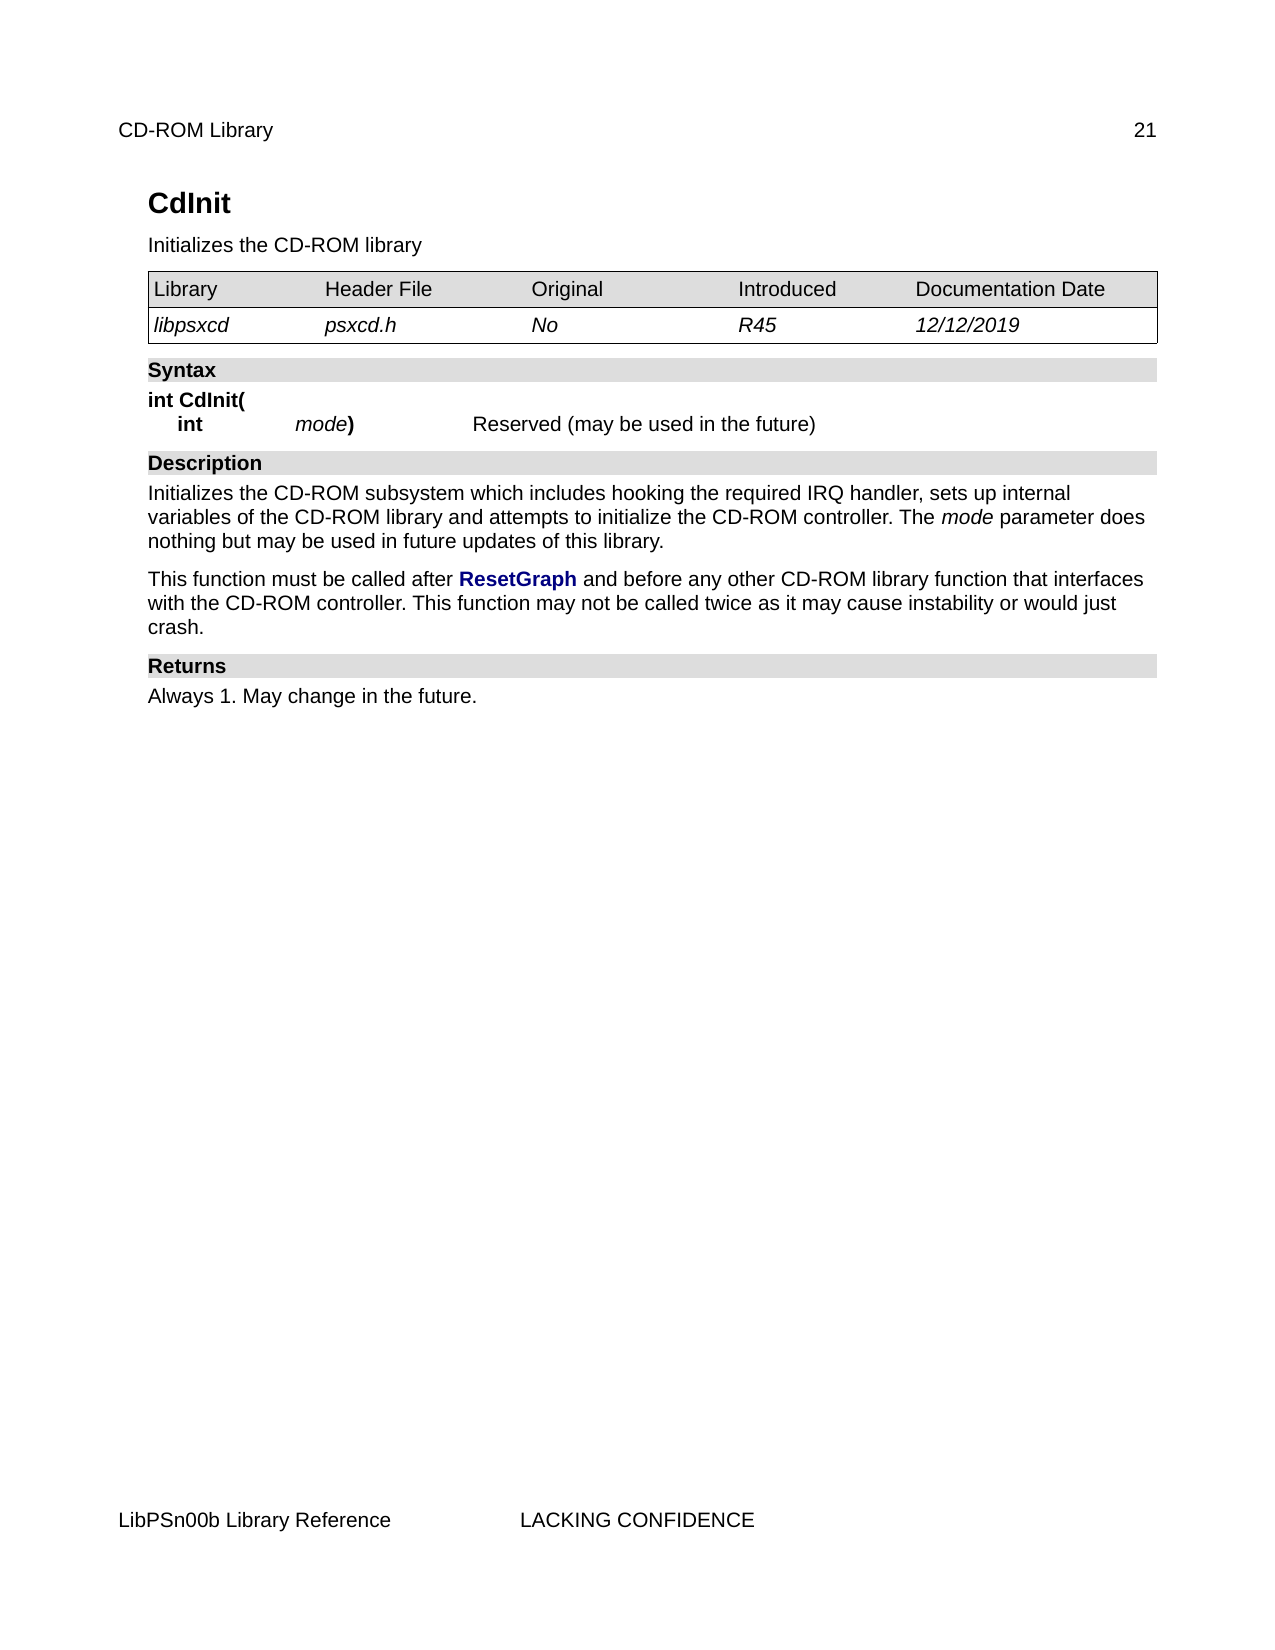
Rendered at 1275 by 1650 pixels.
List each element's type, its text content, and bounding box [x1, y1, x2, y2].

subtitle Description [148, 451, 1157, 475]
text int CdInit( [148, 388, 1157, 412]
text Library Header File Original Introduced Documentation Date [149, 272, 1157, 307]
text This function must be called after ResetGraph and before any other CD-ROM library function that interfaces with the CD-ROM controller. This function may not be called twice as it may cause instability or would just crash. [148, 567, 1157, 639]
subtitle Syntax [148, 358, 1157, 382]
text Always 1. May change in the future. [148, 684, 1157, 708]
subtitle CdInit [148, 186, 1157, 220]
text Initializes the CD-ROM subsystem which includes hooking the required IRQ handler, sets up internal variables of the CD-ROM library and attempts to initialize the CD-ROM controller. The mode parameter does nothing but may be used in future updates of this library. [148, 481, 1157, 552]
text Initializes the CD-ROM library [148, 232, 1157, 256]
subtitle Returns [148, 654, 1157, 678]
text libpsxcd psxcd.h No R45 12/12/2019 [149, 308, 1157, 343]
text int mode) Reserved (may be used in the future) [148, 412, 1157, 436]
